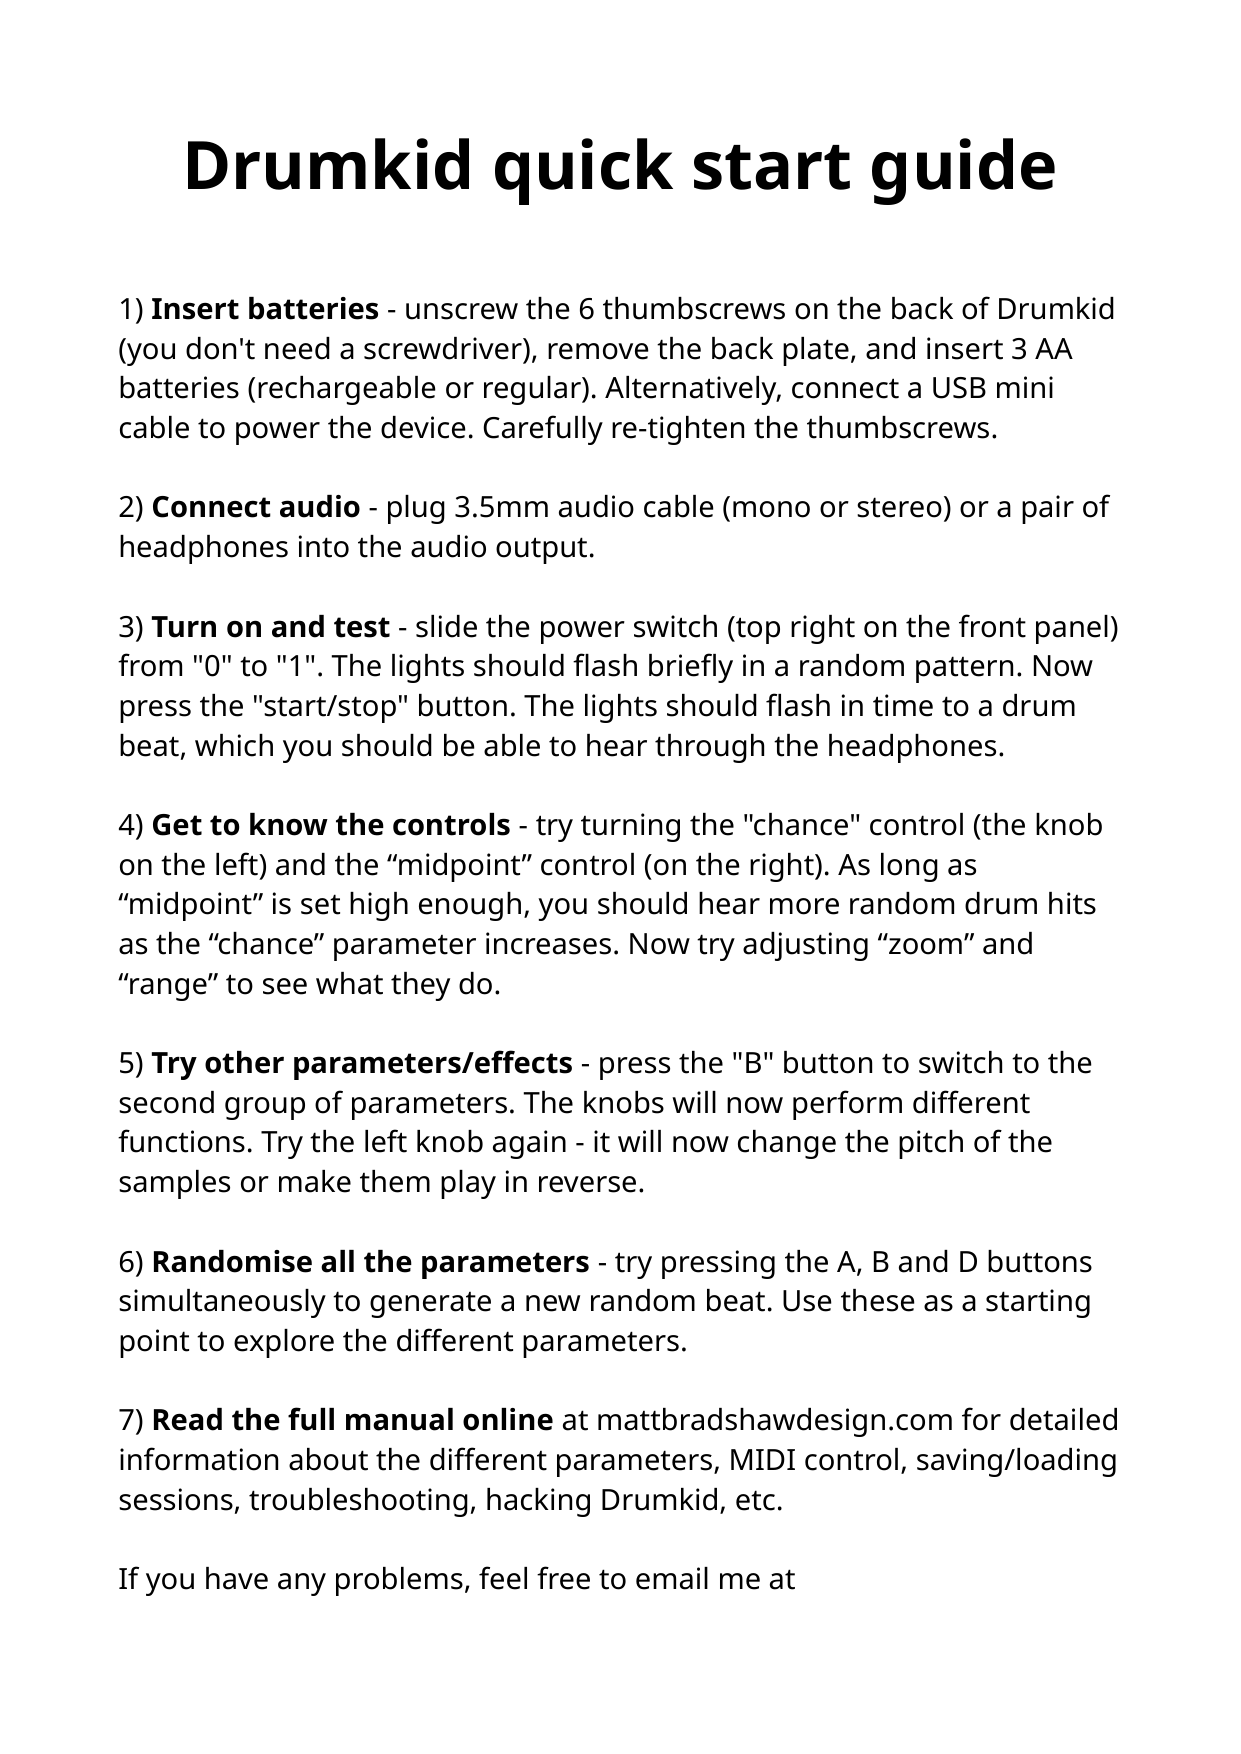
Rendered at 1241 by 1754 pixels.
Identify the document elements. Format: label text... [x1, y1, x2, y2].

text 5) Try other parameters/effects - press the "B" button to switch to the second group of parameters. The knobs will now perform different functions. Try the left knob again - it will now change the pitch of the samples or make them play in reverse. [118, 1042, 1122, 1201]
text If you have any problems, feel free to email me at [118, 1558, 1122, 1598]
text 2) Connect audio - plug 3.5mm audio cable (mono or stereo) or a pair of headphones into the audio output. [118, 487, 1122, 566]
text 7) Read the full manual online at mattbradshawdesign.com for detailed information about the different parameters, MIDI control, saving/loading sessions, troubleshooting, hacking Drumkid, etc. [118, 1399, 1122, 1519]
text 6) Randomise all the parameters - try pressing the A, B and D buttons simultaneously to generate a new random beat. Use these as a starting point to explore the different parameters. [118, 1241, 1122, 1360]
text 4) Get to know the controls - try turning the "chance" control (the knob on the left) and the “midpoint” control (on the right). As long as “midpoint” is set high enough, you should hear more random drum hits as the “chance” parameter increases. Now try adjusting “zoom” and “range” to see what they do. [118, 804, 1122, 1003]
text Drumkid quick start guide [118, 118, 1122, 209]
text 1) Insert batteries - unscrew the 6 thumbscrews on the back of Drumkid (you don't need a screwdriver), remove the back plate, and insert 3 AA batteries (rechargeable or regular). Alternatively, connect a USB mini cable to power the device. Carefully re-tighten the thumbscrews. [118, 288, 1122, 447]
text 3) Turn on and test - slide the power switch (top right on the front panel) from "0" to "1". The lights should flash briefly in a random pattern. Now press the "start/stop" button. The lights should flash in time to a drum beat, which you should be able to hear through the headphones. [118, 606, 1122, 764]
